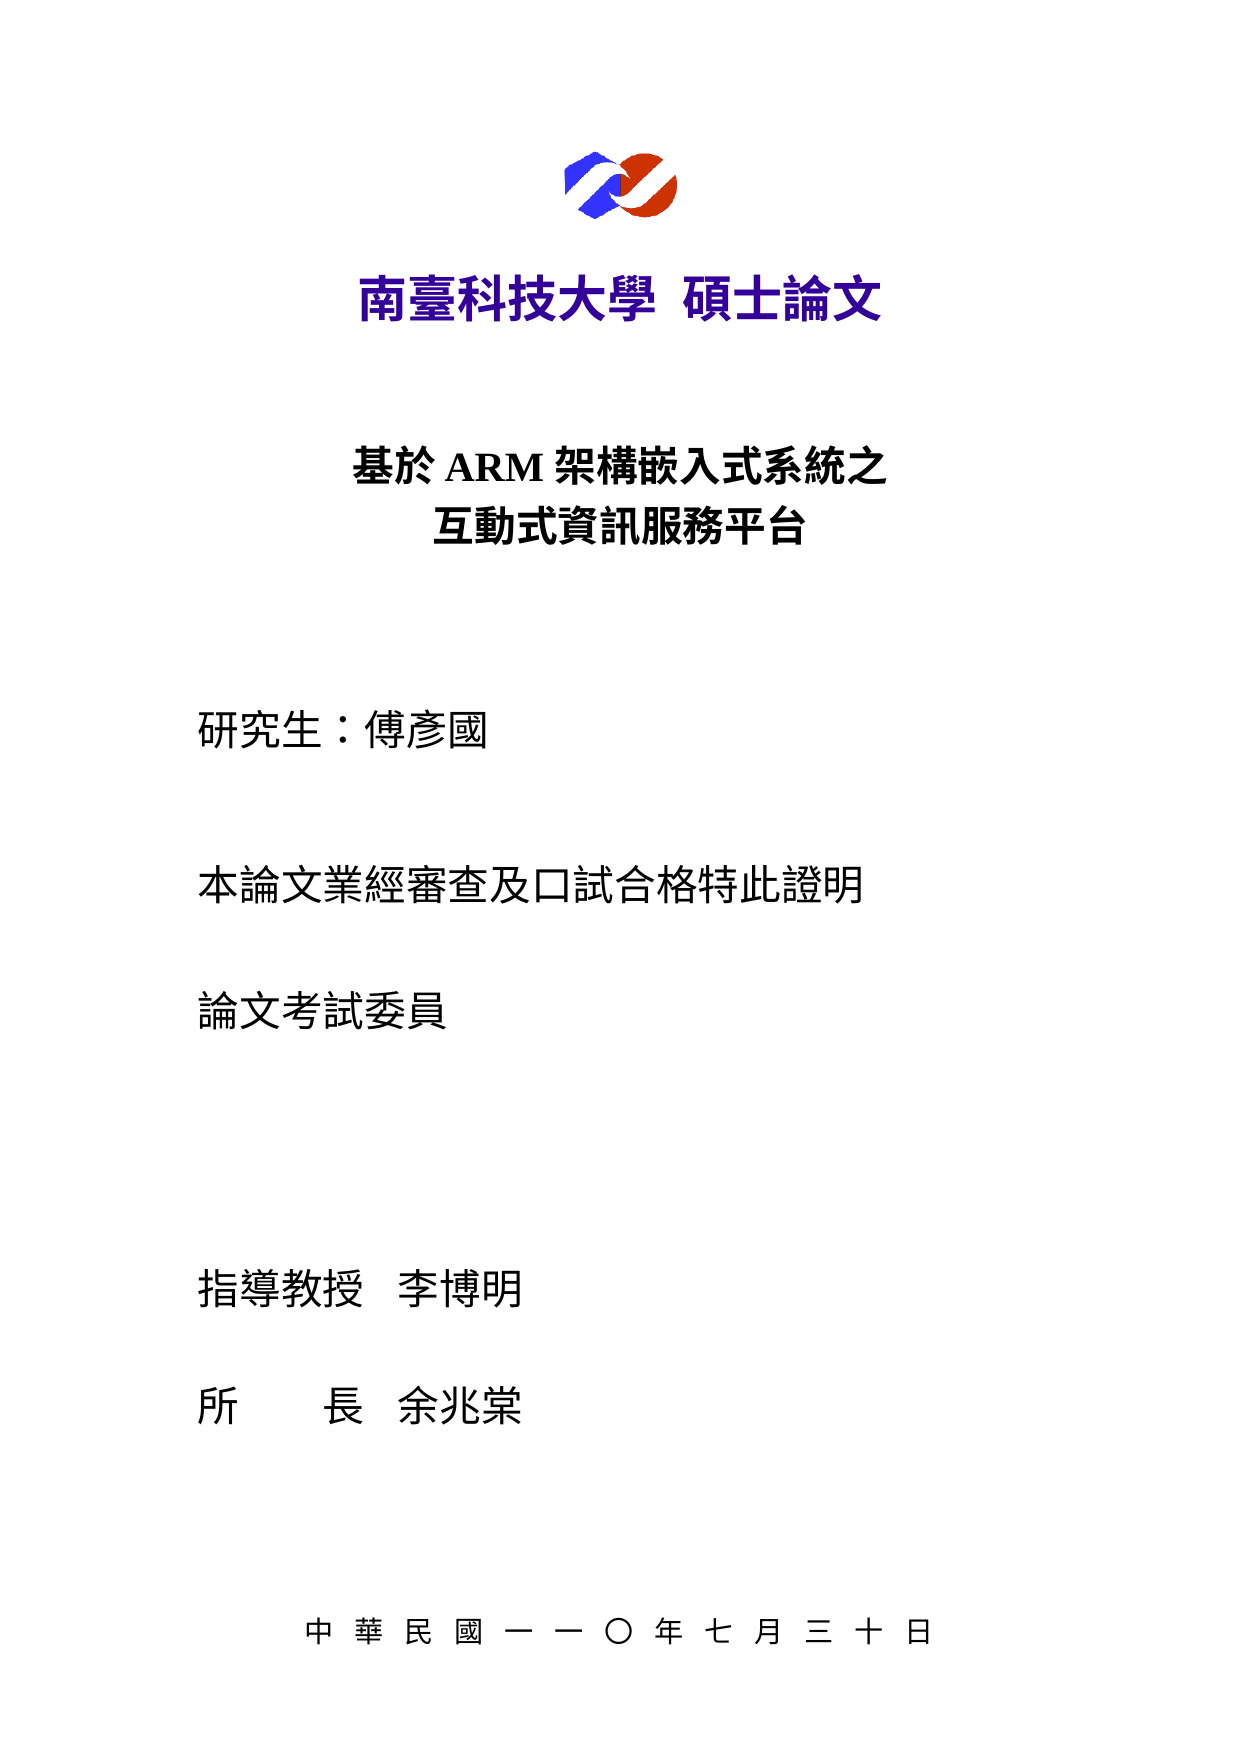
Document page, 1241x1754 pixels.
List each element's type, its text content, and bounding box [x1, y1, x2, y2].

text 互動式資訊服務平台 [148, 493, 1092, 554]
text 研究生：傅彥國 [198, 697, 1092, 758]
text 基於ARM 架構嵌入式系統之 [148, 433, 1092, 493]
text 指導教授 李博明 [198, 1256, 1092, 1317]
text 論文考試委員 [198, 978, 1092, 1039]
subtitle 南臺科技大學 碩士論文 [148, 259, 1092, 331]
text 所 長 余兆棠 [198, 1373, 1092, 1433]
text 本論文業經審查及口試合格特此證明 [198, 852, 1092, 912]
picture [560, 149, 681, 222]
